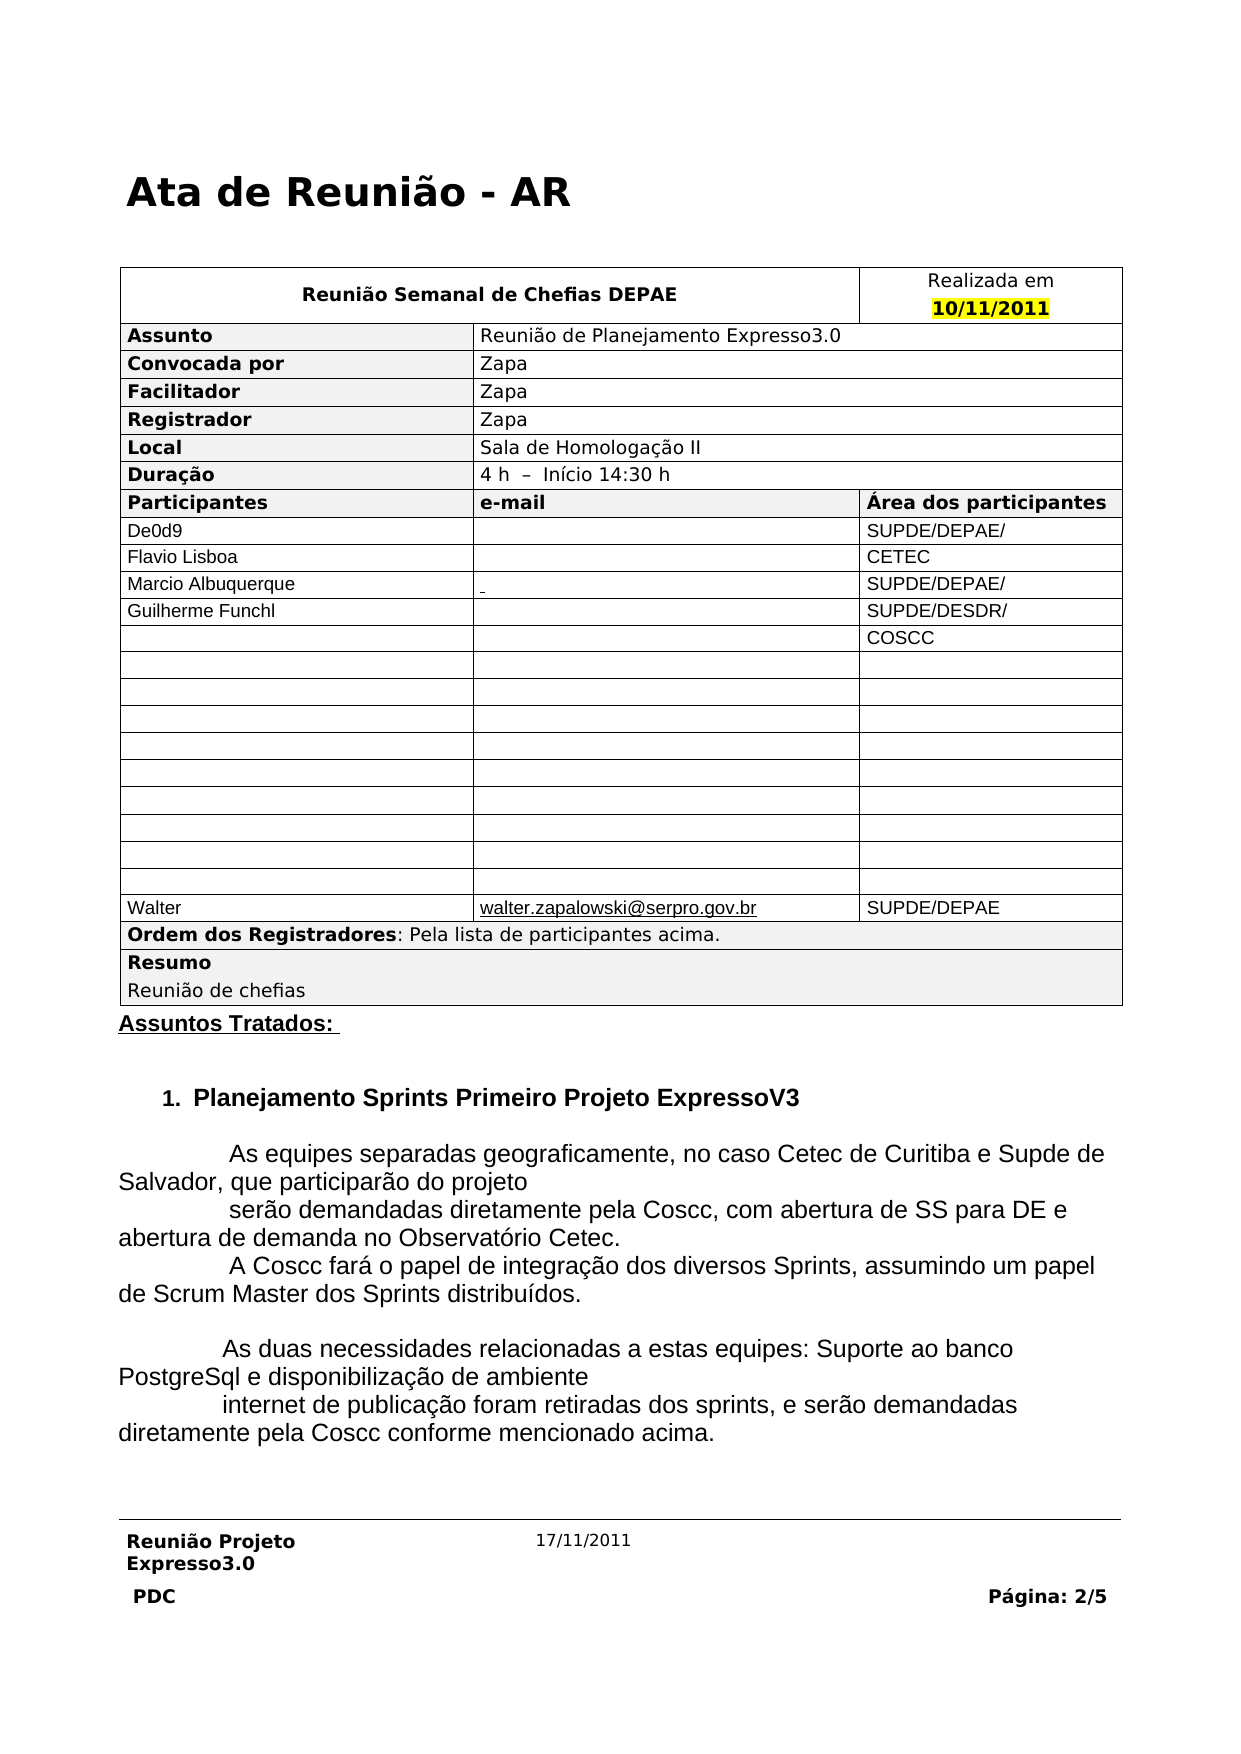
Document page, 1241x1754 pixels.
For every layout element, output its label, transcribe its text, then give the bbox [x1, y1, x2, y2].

table_cell SUPDE/DEPAE/ [860, 518, 1122, 544]
table_cell [474, 815, 859, 841]
table_cell Zapa [474, 407, 1122, 434]
table_cell [860, 815, 1122, 841]
table_cell Convocada por [121, 351, 473, 378]
table_cell [474, 706, 859, 732]
table_cell [121, 760, 473, 786]
table_cell [860, 652, 1122, 678]
table_cell Duração [121, 462, 473, 489]
table_cell [860, 679, 1122, 705]
table_cell Marcio Albuquerque [121, 572, 473, 598]
table_cell Walter [121, 895, 473, 921]
table_cell [474, 652, 859, 678]
table_cell [121, 869, 473, 894]
table_cell [121, 679, 473, 705]
table_cell [860, 706, 1122, 732]
table_cell [860, 760, 1122, 786]
table_cell [474, 787, 859, 814]
list Planejamento Sprints Primeiro Projeto ExpressoV3 [156, 1084, 1122, 1112]
table_cell e-mail [474, 490, 859, 517]
table_cell [474, 760, 859, 786]
table_cell COSCC [860, 626, 1122, 651]
table_cell Local [121, 435, 473, 461]
table_cell SUPDE/DEPAE [860, 895, 1122, 921]
table_header Ata de Reunião - AR [119, 146, 1121, 239]
table_cell 4 h – Início 14:30 h [474, 462, 1122, 489]
text internet de publicação foram retiradas dos sprints, e serão demandadas diretamente pela Coscc conforme mencionado acima. [118, 1391, 1122, 1447]
table_cell [474, 572, 859, 598]
table_cell [474, 842, 859, 867]
table_cell Reunião de Planejamento Expresso3.0 [474, 324, 1122, 350]
table_cell [474, 679, 859, 705]
table_cell Assunto [121, 324, 473, 350]
table_cell [860, 733, 1122, 759]
table_cell [474, 518, 859, 544]
table_cell [474, 869, 859, 894]
table_cell SUPDE/DEPAE/ [860, 572, 1122, 598]
table_cell [121, 626, 473, 651]
table_cell CETEC [860, 545, 1122, 571]
table_cell SUPDE/DESDR/ [860, 599, 1122, 624]
table_cell [121, 706, 473, 732]
table_cell Área dos participantes [860, 490, 1122, 517]
table_cell De0d9 [121, 518, 473, 544]
table_cell Flavio Lisboa [121, 545, 473, 571]
table_cell Sala de Homologação II [474, 435, 1122, 461]
table_header Reunião Semanal de Chefias DEPAE [121, 268, 859, 322]
text A Coscc fará o papel de integração dos diversos Sprints, assumindo um papel de Scrum Master dos Sprints distribuídos. [118, 1251, 1122, 1307]
table_cell walter.zapalowski@serpro.gov.br [474, 895, 859, 921]
table_cell [474, 733, 859, 759]
table_cell [121, 815, 473, 841]
table_cell Participantes [121, 490, 473, 517]
table_cell [860, 869, 1122, 894]
table_cell Facilitador [121, 379, 473, 406]
table_cell [860, 842, 1122, 867]
table_header Realizada em 10/11/2011 [860, 268, 1122, 322]
table_cell Resumo Reunião de chefias [121, 950, 1122, 1004]
text As duas necessidades relacionadas a estas equipes: Suporte ao banco PostgreSql e disponibilização de ambiente [118, 1335, 1122, 1391]
table_cell Zapa [474, 351, 1122, 378]
text serão demandadas diretamente pela Coscc, com abertura de SS para DE e abertura de demanda no Observatório Cetec. [118, 1196, 1122, 1251]
table_cell Guilherme Funchl [121, 599, 473, 624]
table_cell [474, 545, 859, 571]
table_cell [121, 652, 473, 678]
table_cell [121, 787, 473, 814]
text Assuntos Tratados: [118, 1011, 1122, 1036]
table_cell Registrador [121, 407, 473, 434]
table_cell [121, 842, 473, 867]
table_cell [474, 599, 859, 624]
table_cell Zapa [474, 379, 1122, 406]
table_cell Ordem dos Registradores: Pela lista de participantes acima. [121, 922, 1122, 949]
table_cell [474, 626, 859, 651]
table_cell [860, 787, 1122, 814]
text As equipes separadas geograficamente, no caso Cetec de Curitiba e Supde de Salvador, que participarão do projeto [118, 1140, 1122, 1196]
table_cell [121, 733, 473, 759]
